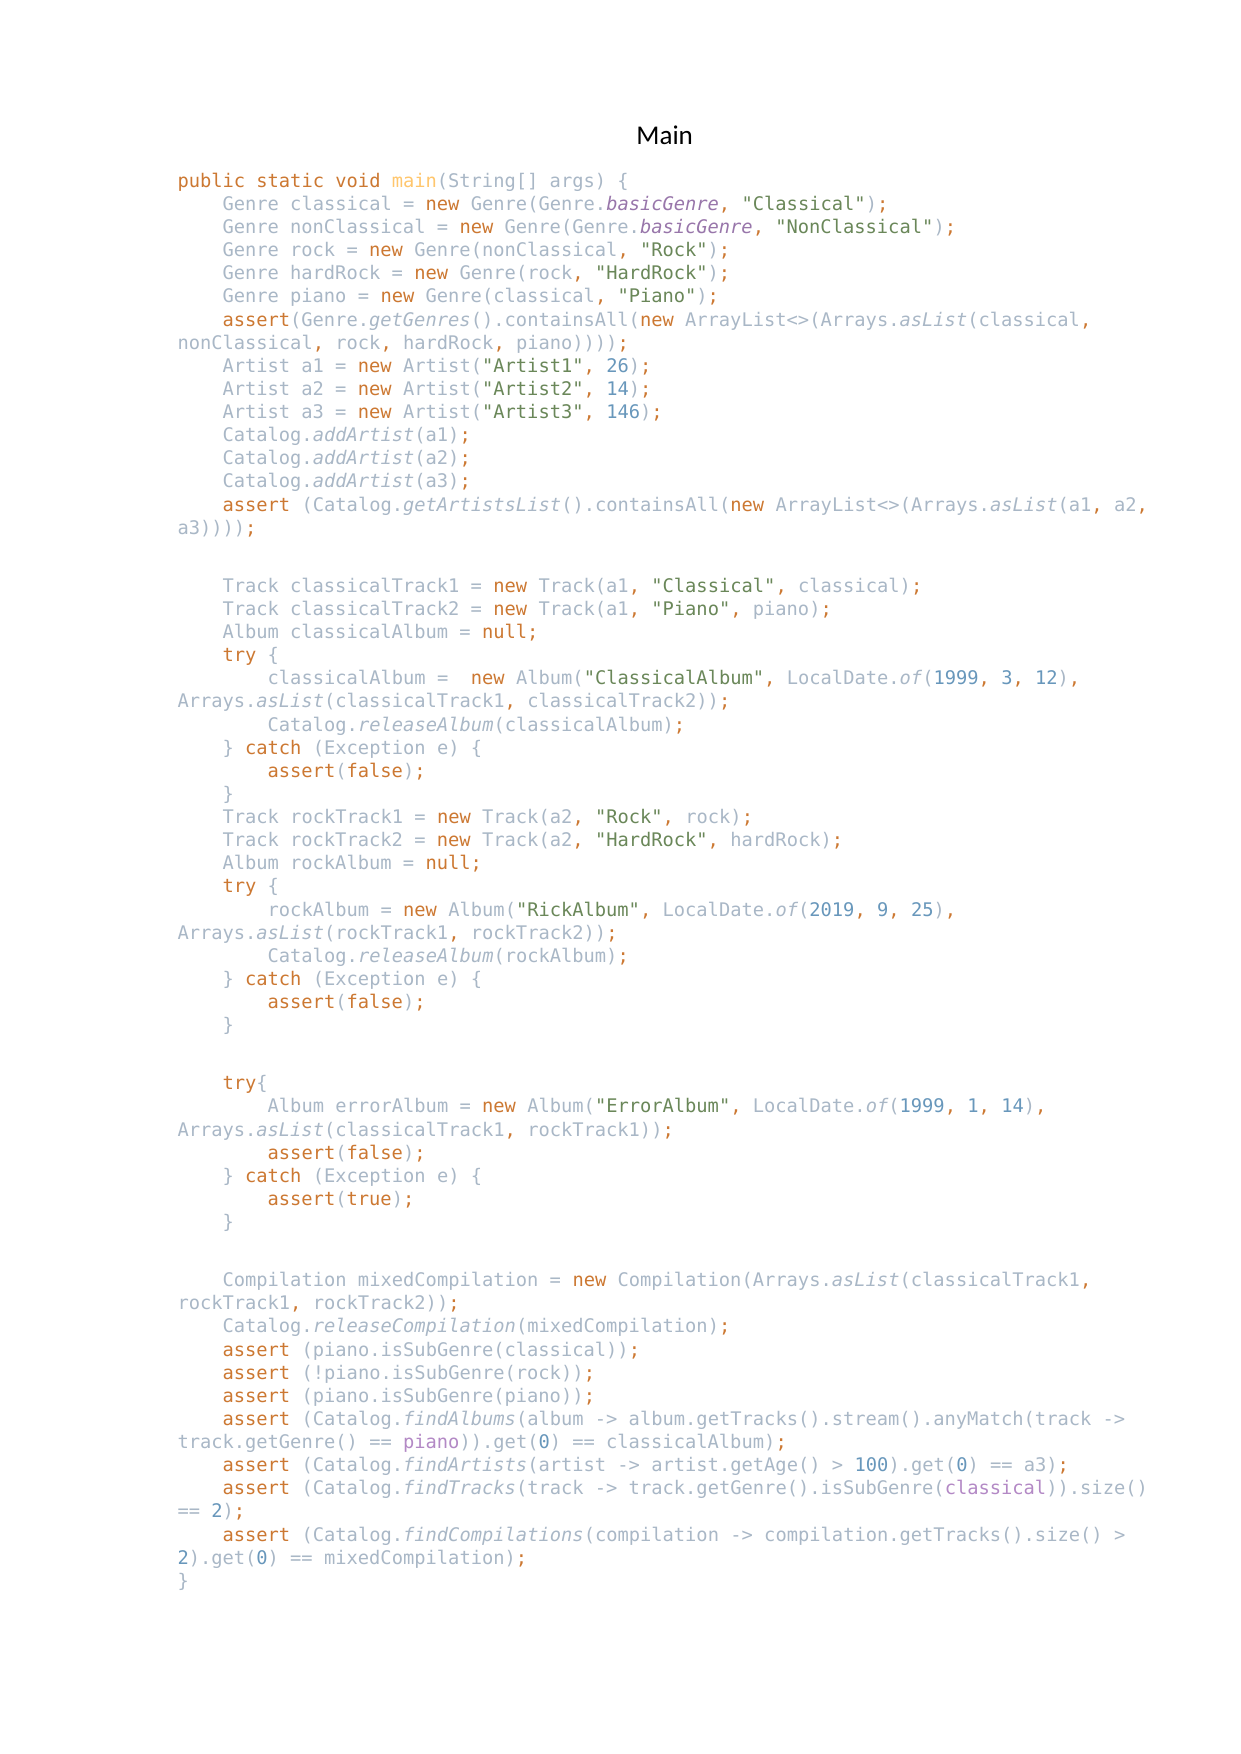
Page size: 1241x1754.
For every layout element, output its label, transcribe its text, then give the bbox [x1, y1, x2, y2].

text public static void main(String[] args) { Genre classical = new Genre(Genre.basicGenre, "Classical"); Genre nonClassical = new Genre(Genre.basicGenre, "NonClassical"); Genre rock = new Genre(nonClassical, "Rock"); Genre hardRock = new Genre(rock, "HardRock"); Genre piano = new Genre(classical, "Piano"); assert(Genre.getGenres().containsAll(new ArrayList<>(Arrays.asList(classical, nonClassical, rock, hardRock, piano)))); Artist a1 = new Artist("Artist1", 26); Artist a2 = new Artist("Artist2", 14); Artist a3 = new Artist("Artist3", 146); Catalog.addArtist(a1); Catalog.addArtist(a2); Catalog.addArtist(a3); assert (Catalog.getArtistsList().containsAll(new ArrayList<>(Arrays.asList(a1, a2, a3)))); Track classicalTrack1 = new Track(a1, "Classical", classical); Track classicalTrack2 = new Track(a1, "Piano", piano); Album classicalAlbum = null; try { classicalAlbum = new Album("ClassicalAlbum", LocalDate.of(1999, 3, 12), Arrays.asList(classicalTrack1, classicalTrack2)); Catalog.releaseAlbum(classicalAlbum); } catch (Exception e) { assert(false); } Track rockTrack1 = new Track(a2, "Rock", rock); Track rockTrack2 = new Track(a2, "HardRock", hardRock); Album rockAlbum = null; try { rockAlbum = new Album("RickAlbum", LocalDate.of(2019, 9, 25), Arrays.asList(rockTrack1, rockTrack2)); Catalog.releaseAlbum(rockAlbum); } catch (Exception e) { assert(false); } try{ Album errorAlbum = new Album("ErrorAlbum", LocalDate.of(1999, 1, 14), Arrays.asList(classicalTrack1, rockTrack1)); assert(false); } catch (Exception e) { assert(true); } Compilation mixedCompilation = new Compilation(Arrays.asList(classicalTrack1, rockTrack1, rockTrack2)); Catalog.releaseCompilation(mixedCompilation); assert (piano.isSubGenre(classical)); assert (!piano.isSubGenre(rock)); assert (piano.isSubGenre(piano)); assert (Catalog.findAlbums(album -> album.getTracks().stream().anyMatch(track -> track.getGenre() == piano)).get(0) == classicalAlbum); assert (Catalog.findArtists(artist -> artist.getAge() > 100).get(0) == a3); assert (Catalog.findTracks(track -> track.getGenre().isSubGenre(classical)).size() == 2); assert (Catalog.findCompilations(compilation -> compilation.getTracks().size() > 2).get(0) == mixedCompilation); } [177, 170, 1152, 1592]
text Main [177, 118, 1152, 151]
